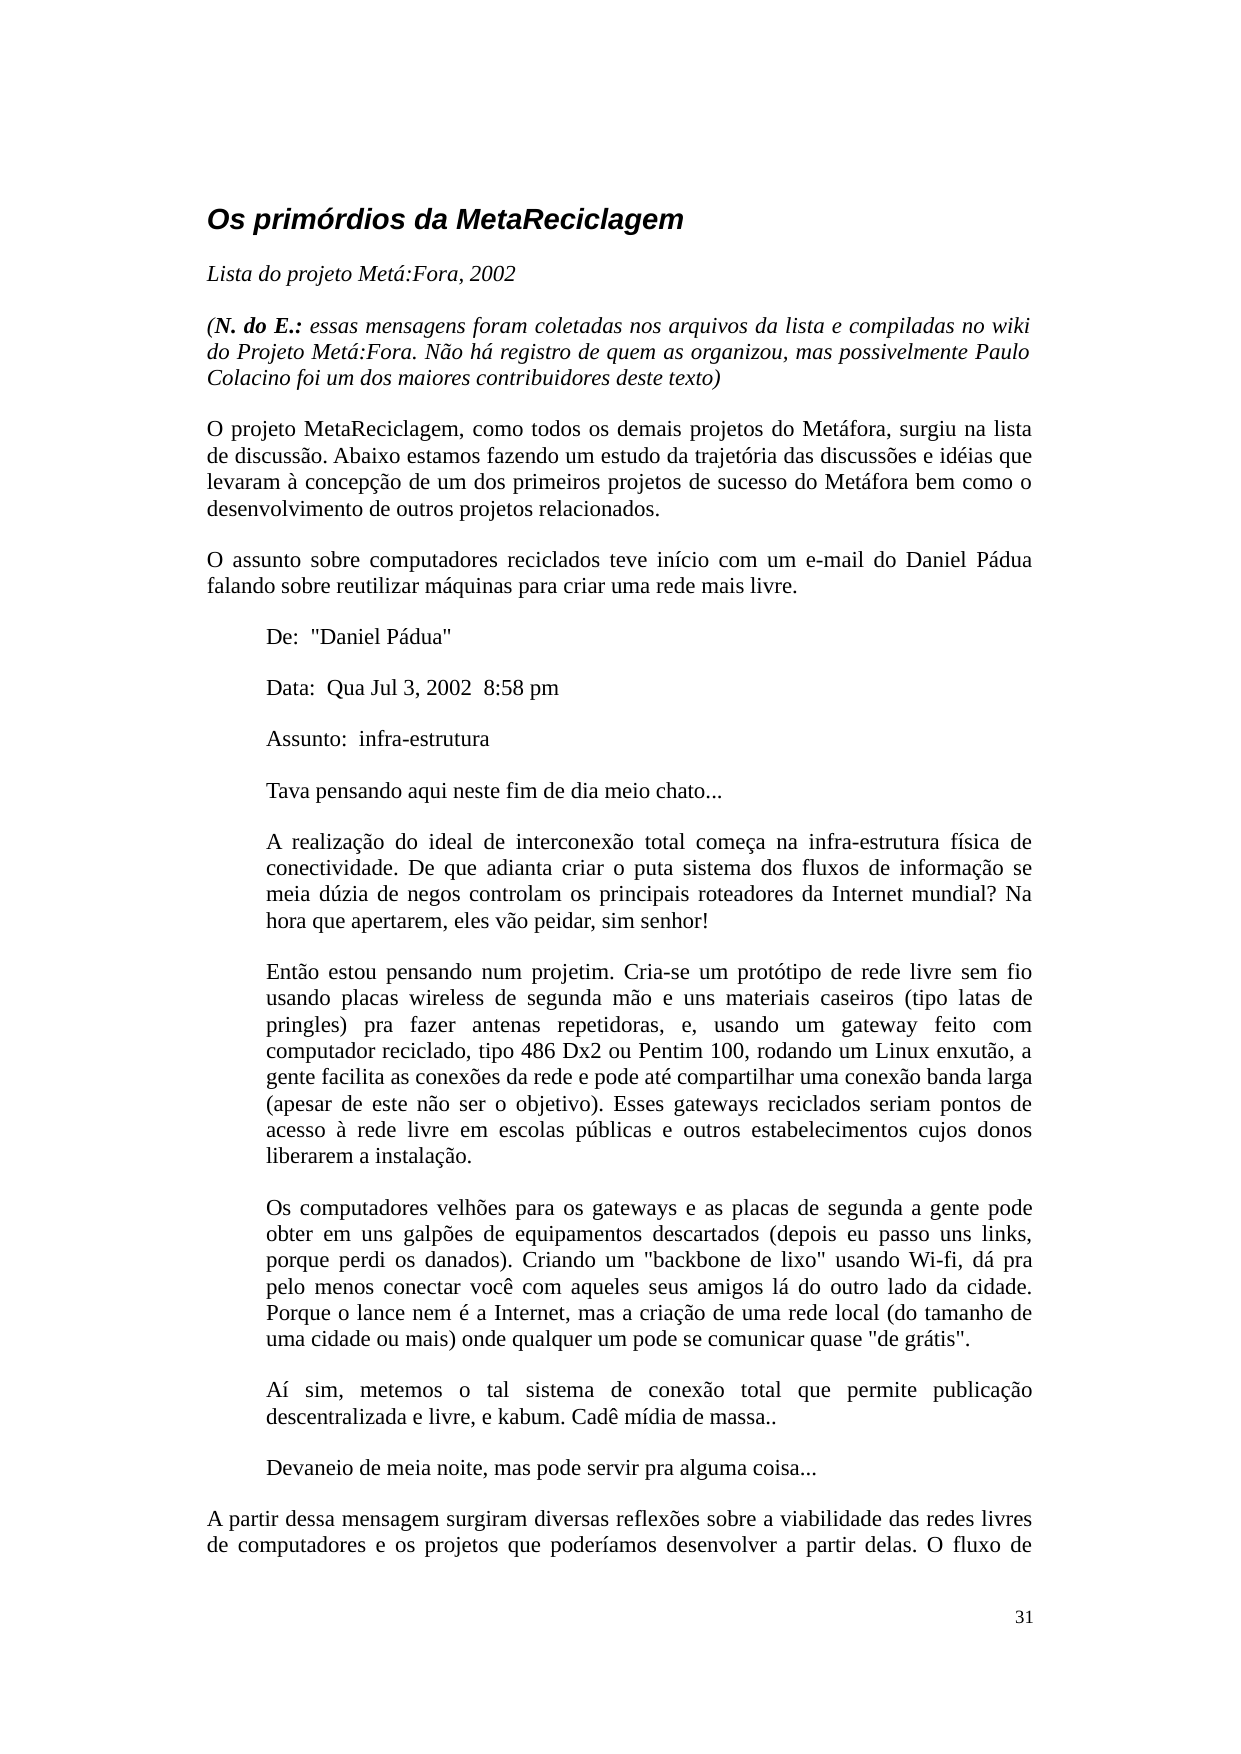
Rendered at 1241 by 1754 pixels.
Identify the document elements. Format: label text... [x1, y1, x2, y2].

text Assunto: infra-estrutura [266, 726, 1033, 752]
text Data: Qua Jul 3, 2002 8:58 pm [266, 674, 1033, 701]
text Tava pensando aqui neste fim de dia meio chato... [266, 777, 1033, 803]
subtitle Os primórdios da MetaReciclagem [207, 202, 1033, 236]
text Então estou pensando num projetim. Cria-se um protótipo de rede livre sem fio usando placas wireless de segunda mão e uns materiais caseiros (tipo latas de pringles) pra fazer antenas repetidoras, e, usando um gateway feito com computador reciclado, tipo 486 Dx2 ou Pentim 100, rodando um Linux enxutão, a gente facilita as conexões da rede e pode até compartilhar uma conexão banda larga (apesar de este não ser o objetivo). Esses gateways reciclados seriam pontos de acesso à rede livre em escolas públicas e outros estabelecimentos cujos donos liberarem a instalação. [266, 958, 1033, 1169]
text O assunto sobre computadores reciclados teve início com um e-mail do Daniel Pádua falando sobre reutilizar máquinas para criar uma rede mais livre. [207, 546, 1033, 598]
text O projeto MetaReciclagem, como todos os demais projetos do Metáfora, surgiu na lista de discussão. Abaixo estamos fazendo um estudo da trajetória das discussões e idéias que levaram à concepção de um dos primeiros projetos de sucesso do Metáfora bem como o desenvolvimento de outros projetos relacionados. [207, 416, 1033, 521]
text A partir dessa mensagem surgiram diversas reflexões sobre a viabilidade das redes livres de computadores e os projetos que poderíamos desenvolver a partir delas. O fluxo de [207, 1505, 1033, 1558]
text (N. do E.: essas mensagens foram coletadas nos arquivos da lista e compiladas no wiki do Projeto Metá:Fora. Não há registro de quem as organizou, mas possivelmente Paulo Colacino foi um dos maiores contribuidores deste texto) [207, 312, 1033, 391]
text Aí sim, metemos o tal sistema de conexão total que permite publicação descentralizada e livre, e kabum. Cadê mídia de massa.. [266, 1377, 1033, 1429]
text Os computadores velhões para os gateways e as placas de segunda a gente pode obter em uns galpões de equipamentos descartados (depois eu passo uns links, porque perdi os danados). Criando um "backbone de lixo" usando Wi-fi, dá pra pelo menos conectar você com aqueles seus amigos lá do outro lado da cidade. Porque o lance nem é a Internet, mas a criação de uma rede local (do tamanho de uma cidade ou mais) onde qualquer um pode se comunicar quase "de grátis". [266, 1194, 1033, 1352]
text Lista do projeto Metá:Fora, 2002 [207, 261, 1033, 287]
text Devaneio de meia noite, mas pode servir pra alguma coisa... [266, 1454, 1033, 1480]
text A realização do ideal de interconexão total começa na infra-estrutura física de conectividade. De que adianta criar o puta sistema dos fluxos de informação se meia dúzia de negos controlam os principais roteadores da Internet mundial? Na hora que apertarem, eles vão peidar, sim senhor! [266, 828, 1033, 933]
text De: "Daniel Pádua" [266, 623, 1033, 649]
